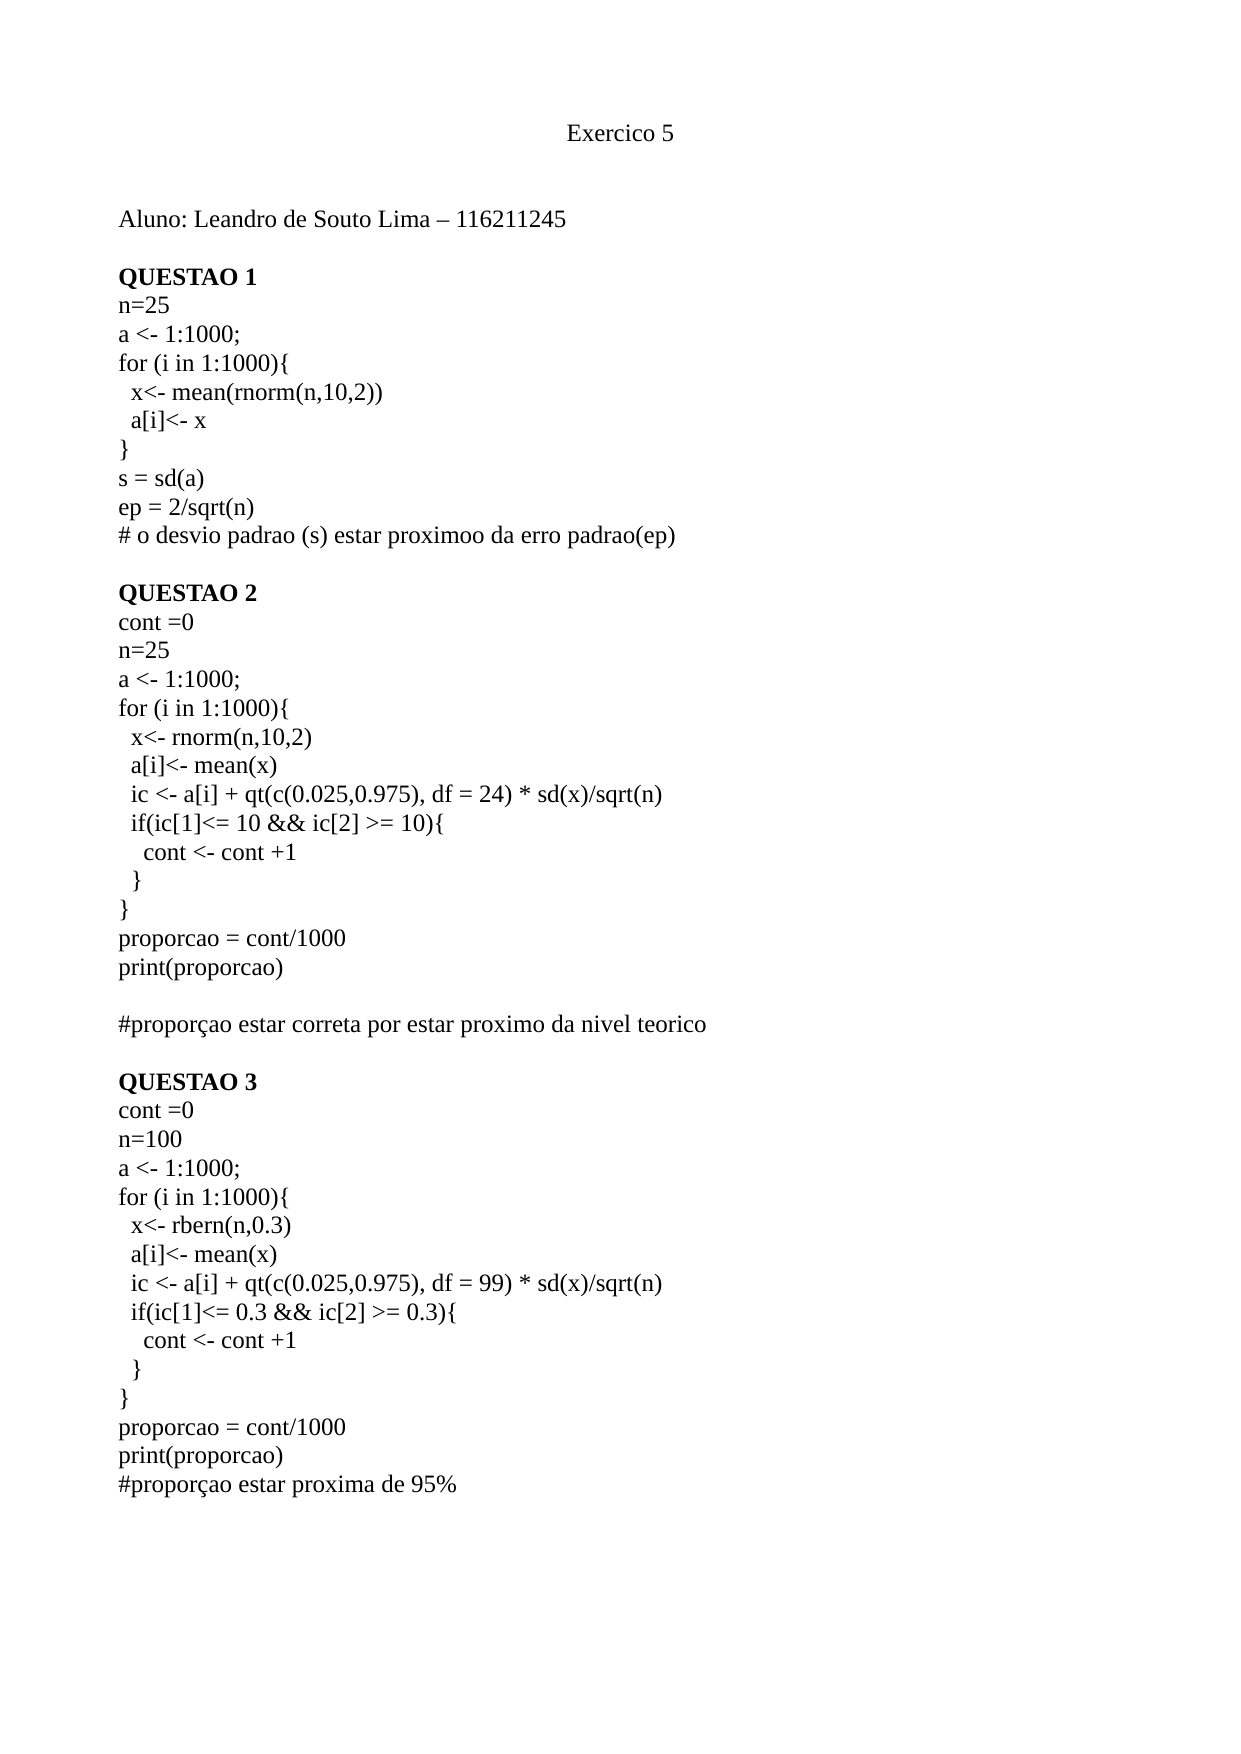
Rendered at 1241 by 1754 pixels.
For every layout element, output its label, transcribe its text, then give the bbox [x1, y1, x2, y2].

text a[i]<- mean(x) [118, 1239, 1122, 1268]
text cont <- cont +1 [118, 837, 1122, 866]
text } [118, 434, 1122, 463]
text ic <- a[i] + qt(c(0.025,0.975), df = 99) * sd(x)/sqrt(n) [118, 1268, 1122, 1297]
text x<- rbern(n,0.3) [118, 1211, 1122, 1239]
text proporcao = cont/1000 [118, 923, 1122, 952]
text for (i in 1:1000){ [118, 1182, 1122, 1211]
text cont =0 [118, 607, 1122, 636]
text a <- 1:1000; [118, 319, 1122, 348]
text print(proporcao) [118, 1441, 1122, 1469]
text x<- mean(rnorm(n,10,2)) [118, 377, 1122, 406]
text QUESTAO 2 [118, 578, 1122, 607]
text n=100 [118, 1124, 1122, 1153]
text QUESTAO 1 [118, 262, 1122, 291]
text a <- 1:1000; [118, 664, 1122, 693]
text } [118, 1354, 1122, 1383]
text n=25 [118, 636, 1122, 664]
text cont =0 [118, 1096, 1122, 1124]
text n=25 [118, 291, 1122, 319]
text if(ic[1]<= 0.3 && ic[2] >= 0.3){ [118, 1297, 1122, 1326]
text a[i]<- mean(x) [118, 751, 1122, 779]
text cont <- cont +1 [118, 1326, 1122, 1354]
text # o desvio padrao (s) estar proximoo da erro padrao(ep) [118, 521, 1122, 549]
text #proporçao estar correta por estar proximo da nivel teorico [118, 1009, 1122, 1038]
text s = sd(a) [118, 463, 1122, 492]
text if(ic[1]<= 10 && ic[2] >= 10){ [118, 808, 1122, 837]
text Exercico 5 [118, 118, 1122, 147]
text QUESTAO 3 [118, 1067, 1122, 1096]
text ep = 2/sqrt(n) [118, 492, 1122, 521]
text } [118, 894, 1122, 923]
text for (i in 1:1000){ [118, 693, 1122, 722]
text x<- rnorm(n,10,2) [118, 722, 1122, 751]
text a <- 1:1000; [118, 1153, 1122, 1182]
text print(proporcao) [118, 952, 1122, 981]
text a[i]<- x [118, 406, 1122, 434]
text } [118, 1383, 1122, 1412]
text Aluno: Leandro de Souto Lima – 116211245 [118, 204, 1122, 233]
text for (i in 1:1000){ [118, 348, 1122, 377]
text proporcao = cont/1000 [118, 1412, 1122, 1441]
text #proporçao estar proxima de 95% [118, 1469, 1122, 1498]
text } [118, 866, 1122, 894]
text ic <- a[i] + qt(c(0.025,0.975), df = 24) * sd(x)/sqrt(n) [118, 779, 1122, 808]
